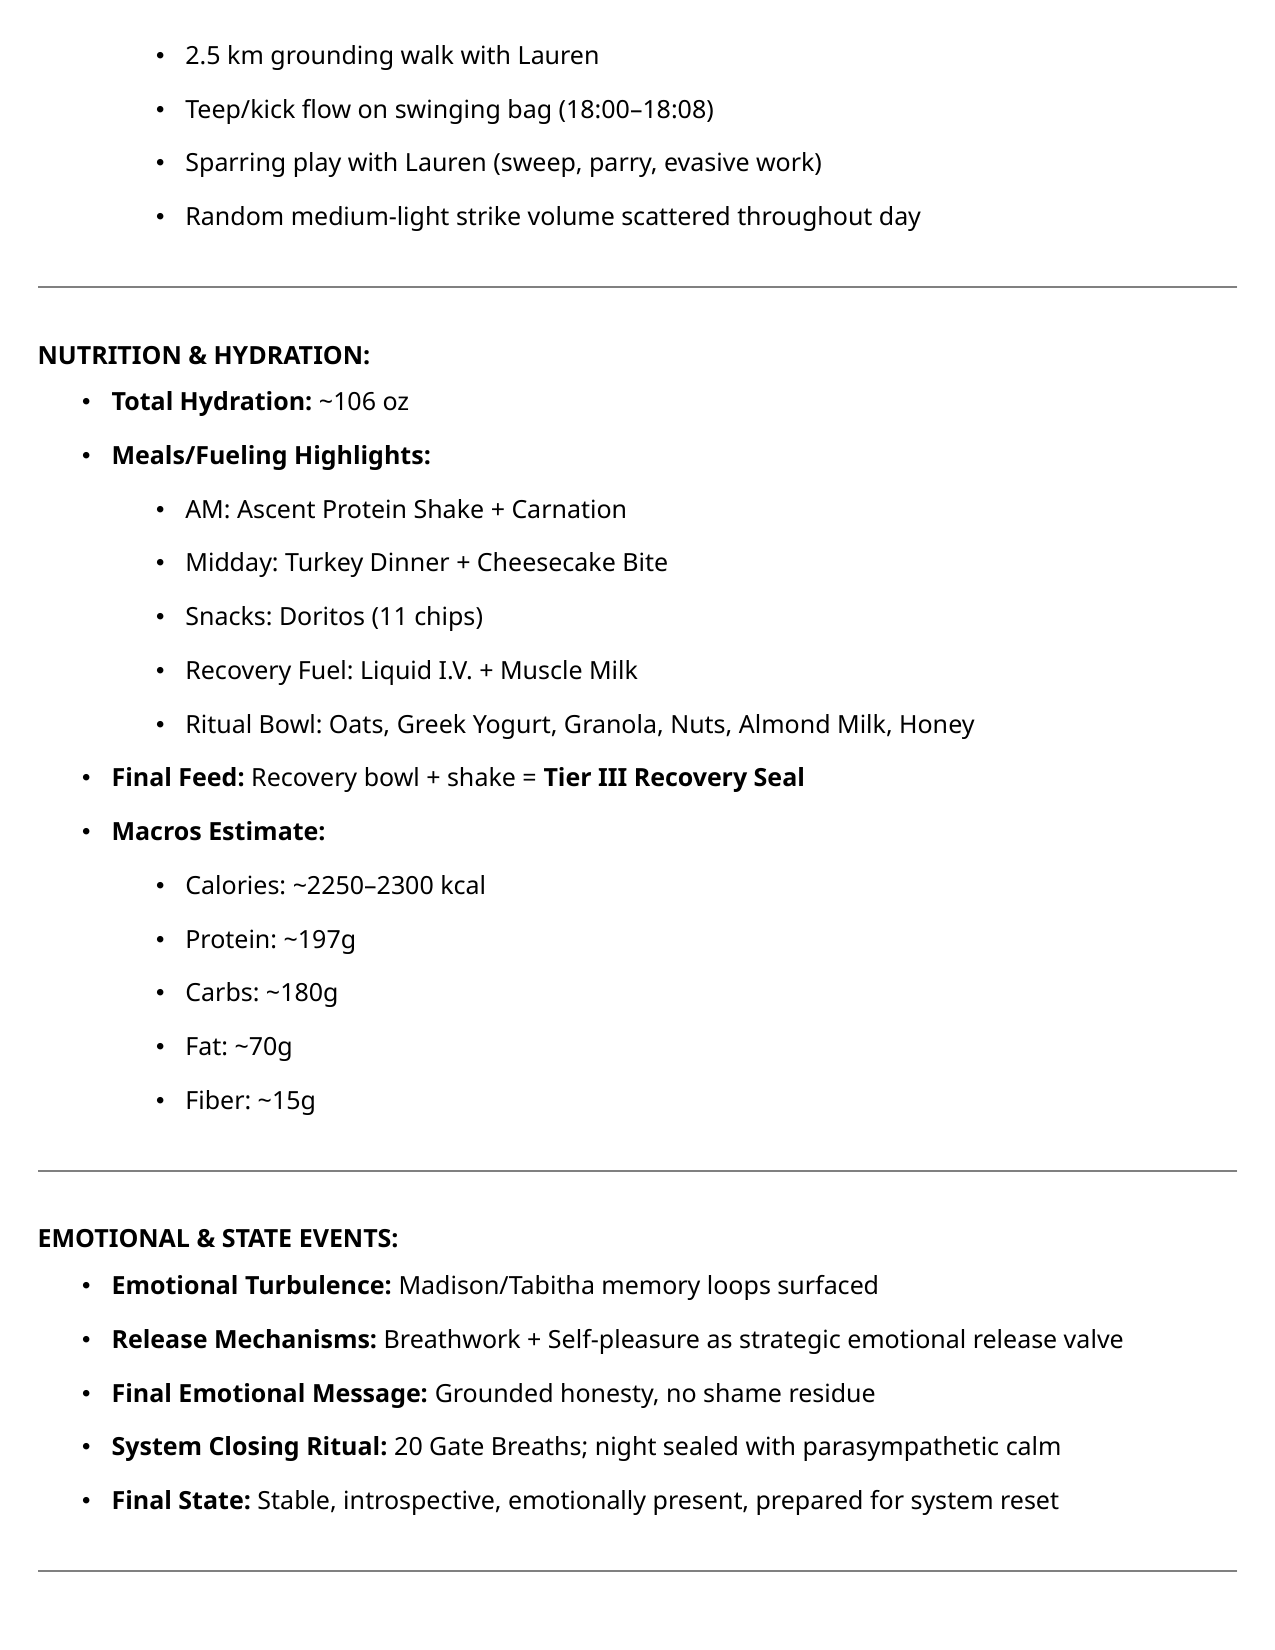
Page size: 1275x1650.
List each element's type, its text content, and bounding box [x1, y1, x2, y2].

list Midday: Turkey Dinner + Cheesecake Bite [156, 545, 1237, 579]
subtitle EMOTIONAL & STATE EVENTS: [37, 1221, 1237, 1255]
list 2.5 km grounding walk with Lauren [156, 37, 1237, 72]
list Snacks: Doritos (11 chips) [156, 599, 1237, 633]
list Fat: ~70g [156, 1029, 1237, 1063]
list Final State: Stable, introspective, emotionally present, prepared for system reset [82, 1483, 1237, 1517]
list Emotional Turbulence: Madison/Tabitha memory loops surfaced [82, 1268, 1237, 1302]
list Release Mechanisms: Breathwork + Self-pleasure as strategic emotional release valve [82, 1321, 1237, 1356]
subtitle NUTRITION & HYDRATION: [37, 337, 1237, 371]
list Teep/kick flow on swinging bag (18:00–18:08) [156, 91, 1237, 125]
list Final Feed: Recovery bowl + shake = Tier III Recovery Seal [82, 760, 1237, 794]
list Ritual Bowl: Oats, Greek Yogurt, Granola, Nuts, Almond Milk, Honey [156, 706, 1237, 740]
list Recovery Fuel: Liquid I.V. + Muscle Milk [156, 653, 1237, 687]
list Random medium-light strike volume scattered throughout day [156, 199, 1237, 233]
list Macros Estimate: [82, 814, 1237, 848]
list Sparring play with Lauren (sweep, parry, evasive work) [156, 145, 1237, 179]
list Calories: ~2250–2300 kcal [156, 868, 1237, 902]
list Final Emotional Message: Grounded honesty, no shame residue [82, 1375, 1237, 1409]
list Protein: ~197g [156, 921, 1237, 955]
list Fiber: ~15g [156, 1083, 1237, 1117]
list Total Hydration: ~106 oz [82, 384, 1237, 418]
list Meals/Fueling Highlights: [82, 438, 1237, 472]
list System Closing Ritual: 20 Gate Breaths; night sealed with parasympathetic calm [82, 1429, 1237, 1463]
list AM: Ascent Protein Shake + Carnation [156, 491, 1237, 525]
list Carbs: ~180g [156, 975, 1237, 1009]
